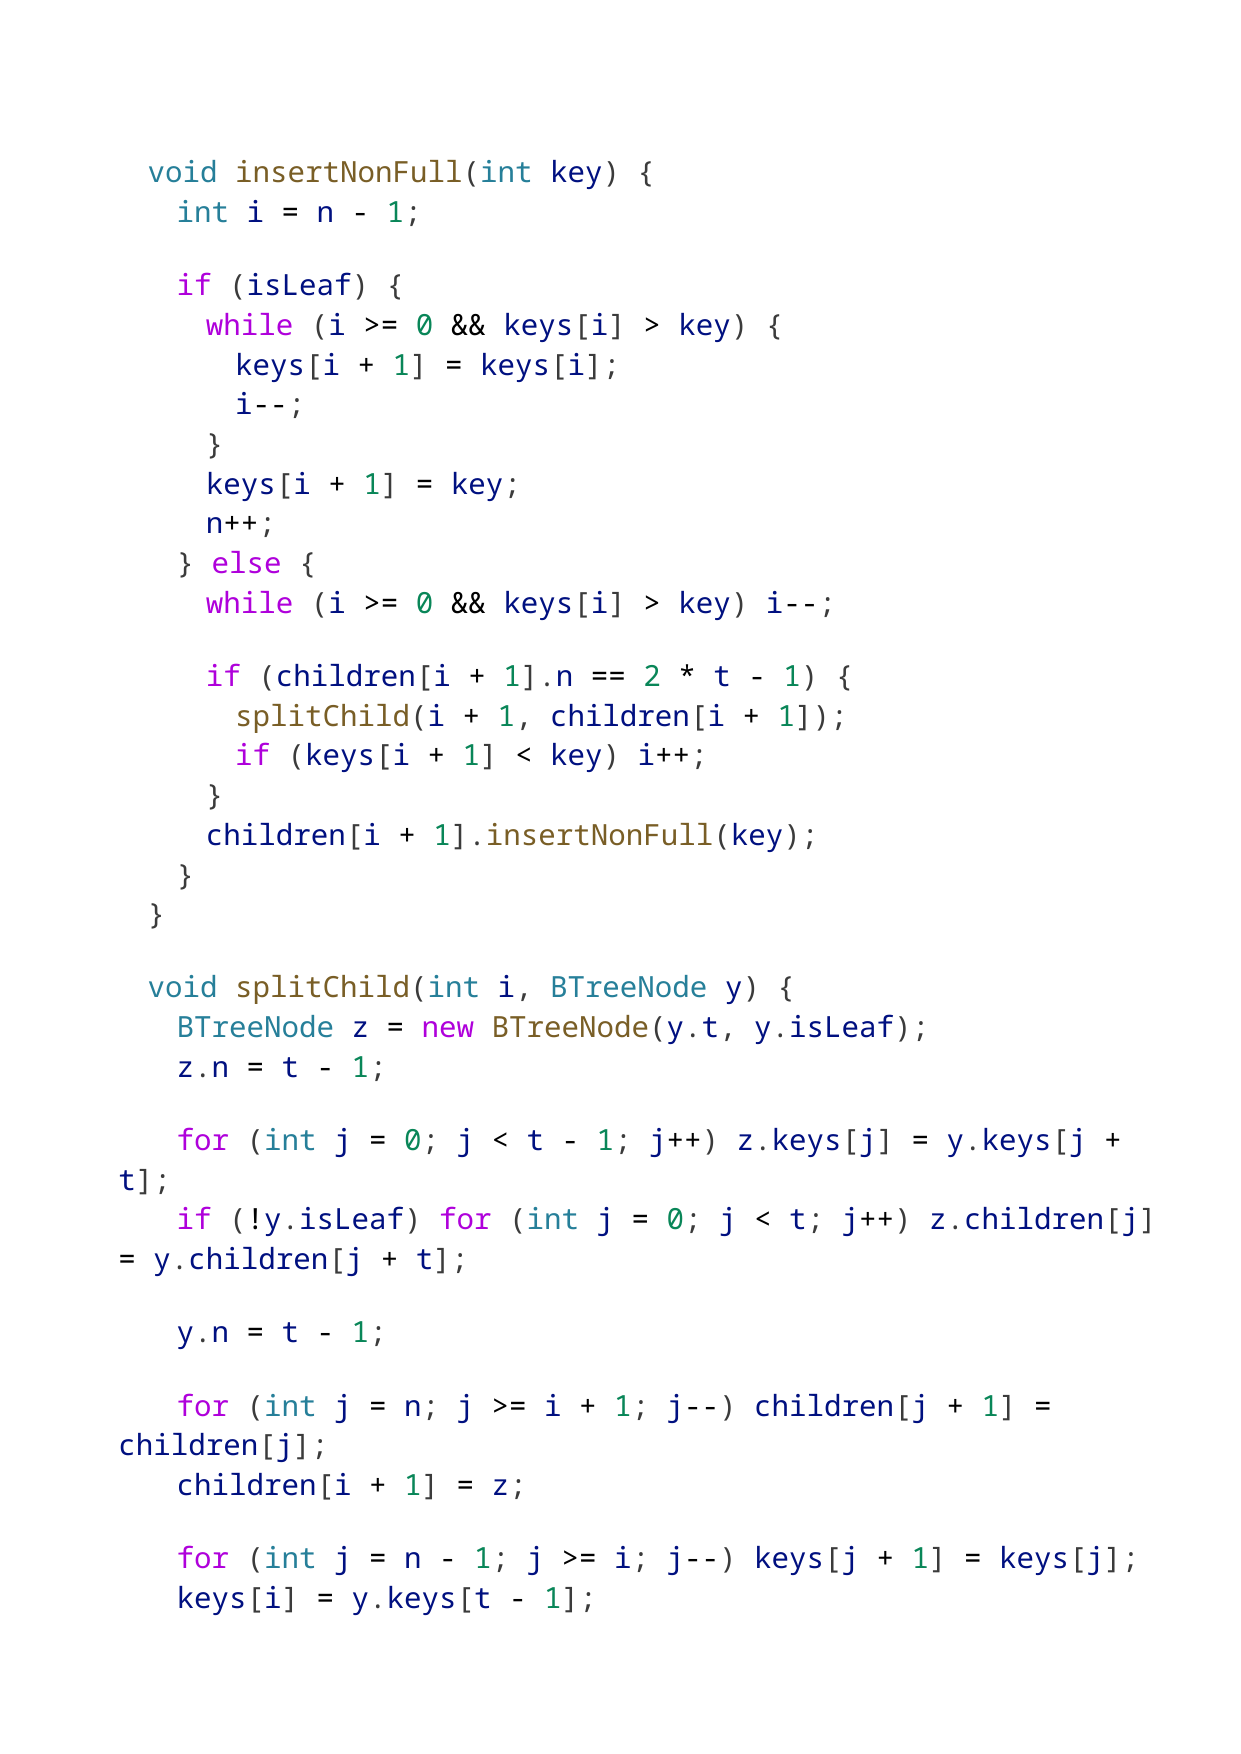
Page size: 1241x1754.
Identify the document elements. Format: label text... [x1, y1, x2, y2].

text z.n = t - 1; [118, 1046, 1157, 1086]
text keys[i + 1] = key; [118, 463, 1157, 503]
text children[i + 1].insertNonFull(key); [118, 814, 1157, 854]
text void splitChild(int i, BTreeNode y) { [118, 967, 1157, 1006]
text children[i + 1] = z; [118, 1464, 1157, 1504]
text n++; [118, 503, 1157, 542]
text for (int j = 0; j < t - 1; j++) z.keys[j] = y.keys[j + t]; [118, 1119, 1157, 1199]
text } else { [118, 542, 1157, 582]
text if (keys[i + 1] < key) i++; [118, 735, 1157, 774]
text } [118, 774, 1157, 814]
text } [118, 423, 1157, 463]
text for (int j = n; j >= i + 1; j--) children[j + 1] = children[j]; [118, 1385, 1157, 1464]
text int i = n - 1; [118, 191, 1157, 231]
text keys[i + 1] = keys[i]; [118, 344, 1157, 384]
text if (children[i + 1].n == 2 * t - 1) { [118, 655, 1157, 695]
text keys[i] = y.keys[t - 1]; [118, 1577, 1157, 1617]
text i--; [118, 384, 1157, 423]
text while (i >= 0 && keys[i] > key) i--; [118, 582, 1157, 622]
text y.n = t - 1; [118, 1312, 1157, 1351]
text BTreeNode z = new BTreeNode(y.t, y.isLeaf); [118, 1006, 1157, 1046]
text for (int j = n - 1; j >= i; j--) keys[j + 1] = keys[j]; [118, 1537, 1157, 1577]
text } [118, 854, 1157, 893]
text if (isLeaf) { [118, 264, 1157, 304]
text } [118, 893, 1157, 933]
text if (!y.isLeaf) for (int j = 0; j < t; j++) z.children[j] = y.children[j + t]; [118, 1199, 1157, 1278]
text void insertNonFull(int key) { [118, 152, 1157, 191]
text while (i >= 0 && keys[i] > key) { [118, 304, 1157, 344]
text splitChild(i + 1, children[i + 1]); [118, 695, 1157, 735]
